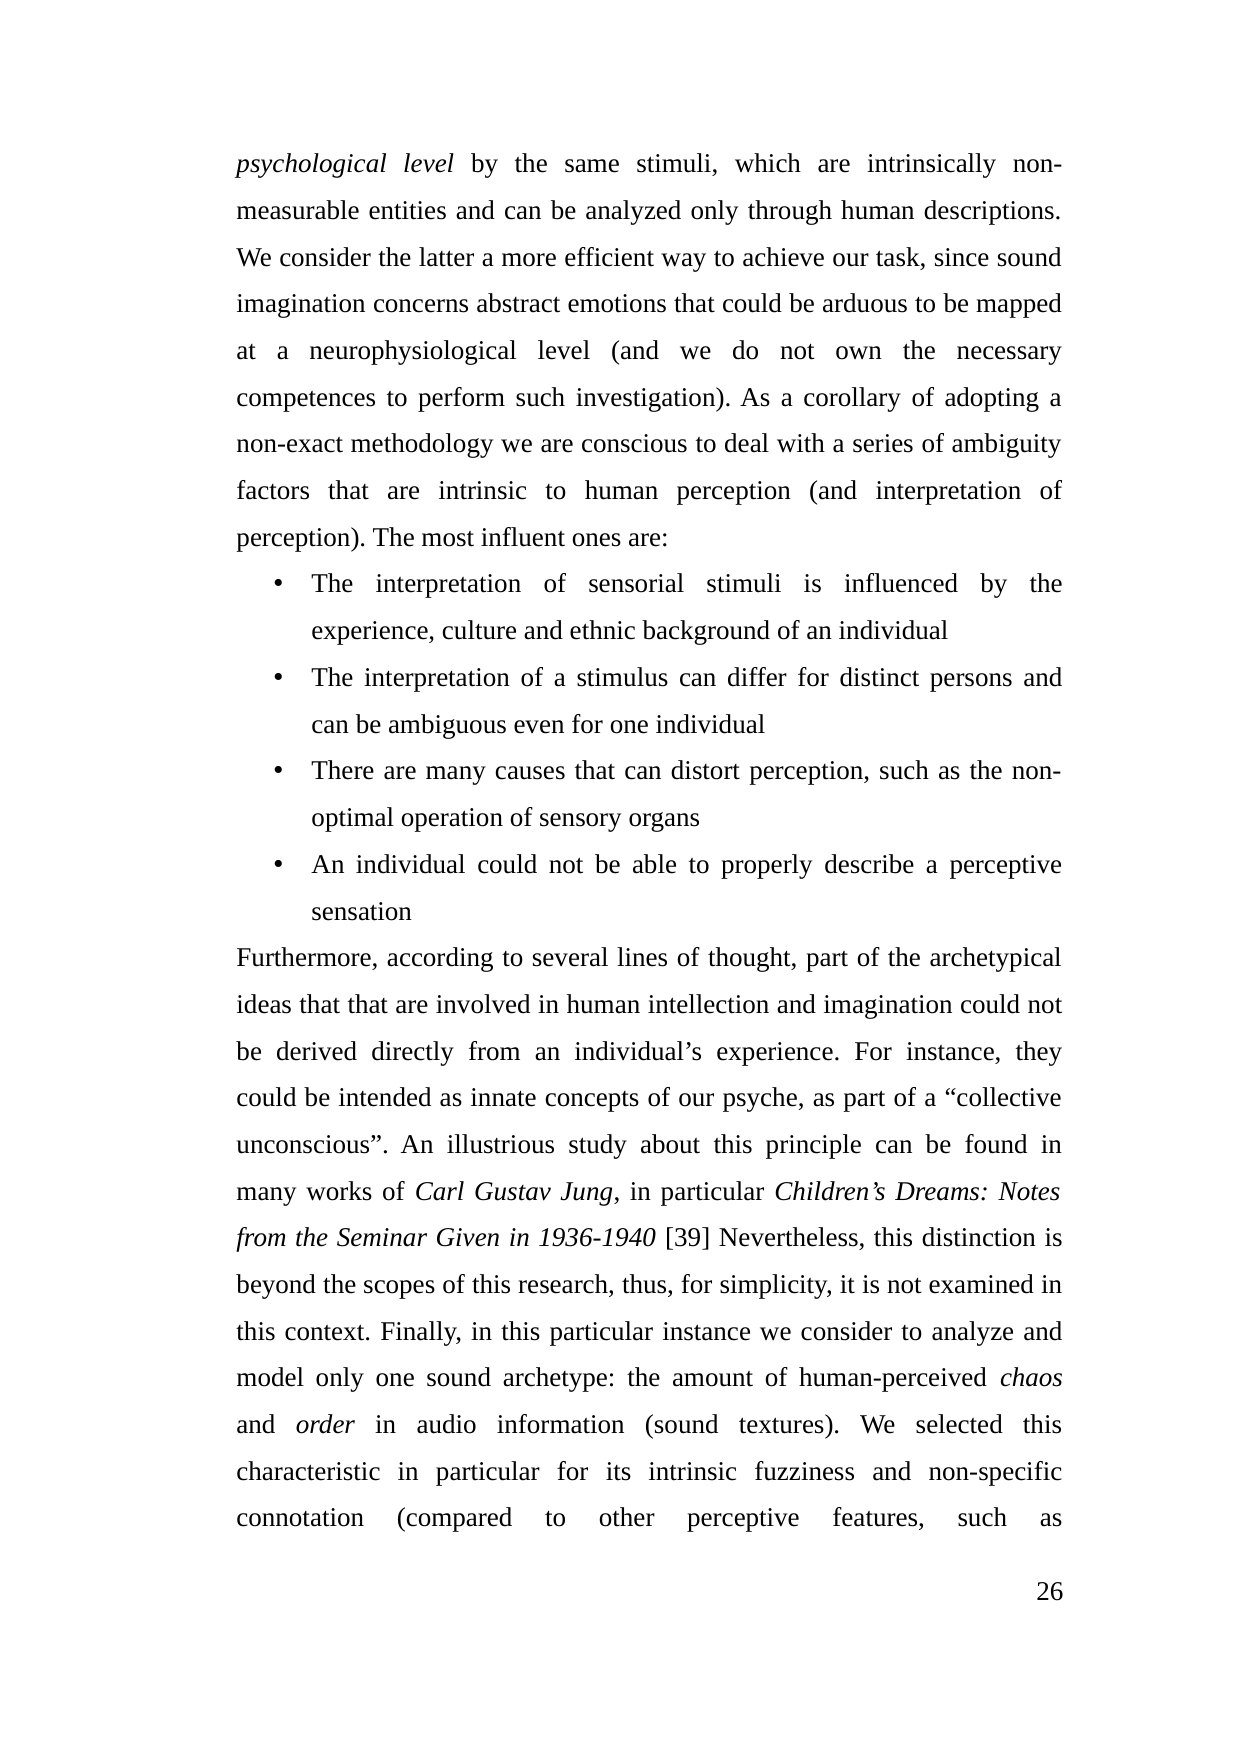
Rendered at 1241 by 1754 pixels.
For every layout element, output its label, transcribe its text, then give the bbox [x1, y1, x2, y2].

list An individual could not be able to properly describe a perceptive sensation [274, 848, 1063, 926]
text psychological level by the same stimuli, which are intrinsically non-measurable entities and can be analyzed only through human descriptions. We consider the latter a more efficient way to achieve our task, since sound imagination concerns abstract emotions that could be arduous to be mapped at a neurophysiological level (and we do not own the necessary competences to perform such investigation). As a corollary of adopting a non-exact methodology we are conscious to deal with a series of ambiguity factors that are intrinsic to human perception (and interpretation of perception). The most influent ones are: [236, 148, 1063, 552]
list There are many causes that can distort perception, such as the non-optimal operation of sensory organs [274, 754, 1063, 832]
list The interpretation of sensorial stimuli is influenced by the experience, culture and ethnic background of an individual [274, 568, 1063, 646]
text Furthermore, according to several lines of thought, part of the archetypical ideas that that are involved in human intellection and imagination could not be derived directly from an individual’s experience. For instance, they could be intended as innate concepts of our psyche, as part of a “collective unconscious”. An illustrious study about this principle can be found in many works of Carl Gustav Jung, in particular Children’s Dreams: Notes from the Seminar Given in 1936-1940 [39] Nevertheless, this distinction is beyond the scopes of this research, thus, for simplicity, it is not examined in this context. Finally, in this particular instance we consider to analyze and model only one sound archetype: the amount of human-perceived chaos and order in audio information (sound textures). We selected this characteristic in particular for its intrinsic fuzziness and non-specific connotation (compared to other perceptive features, such as [236, 941, 1063, 1532]
list The interpretation of a stimulus can differ for distinct persons and can be ambiguous even for one individual [274, 661, 1063, 739]
